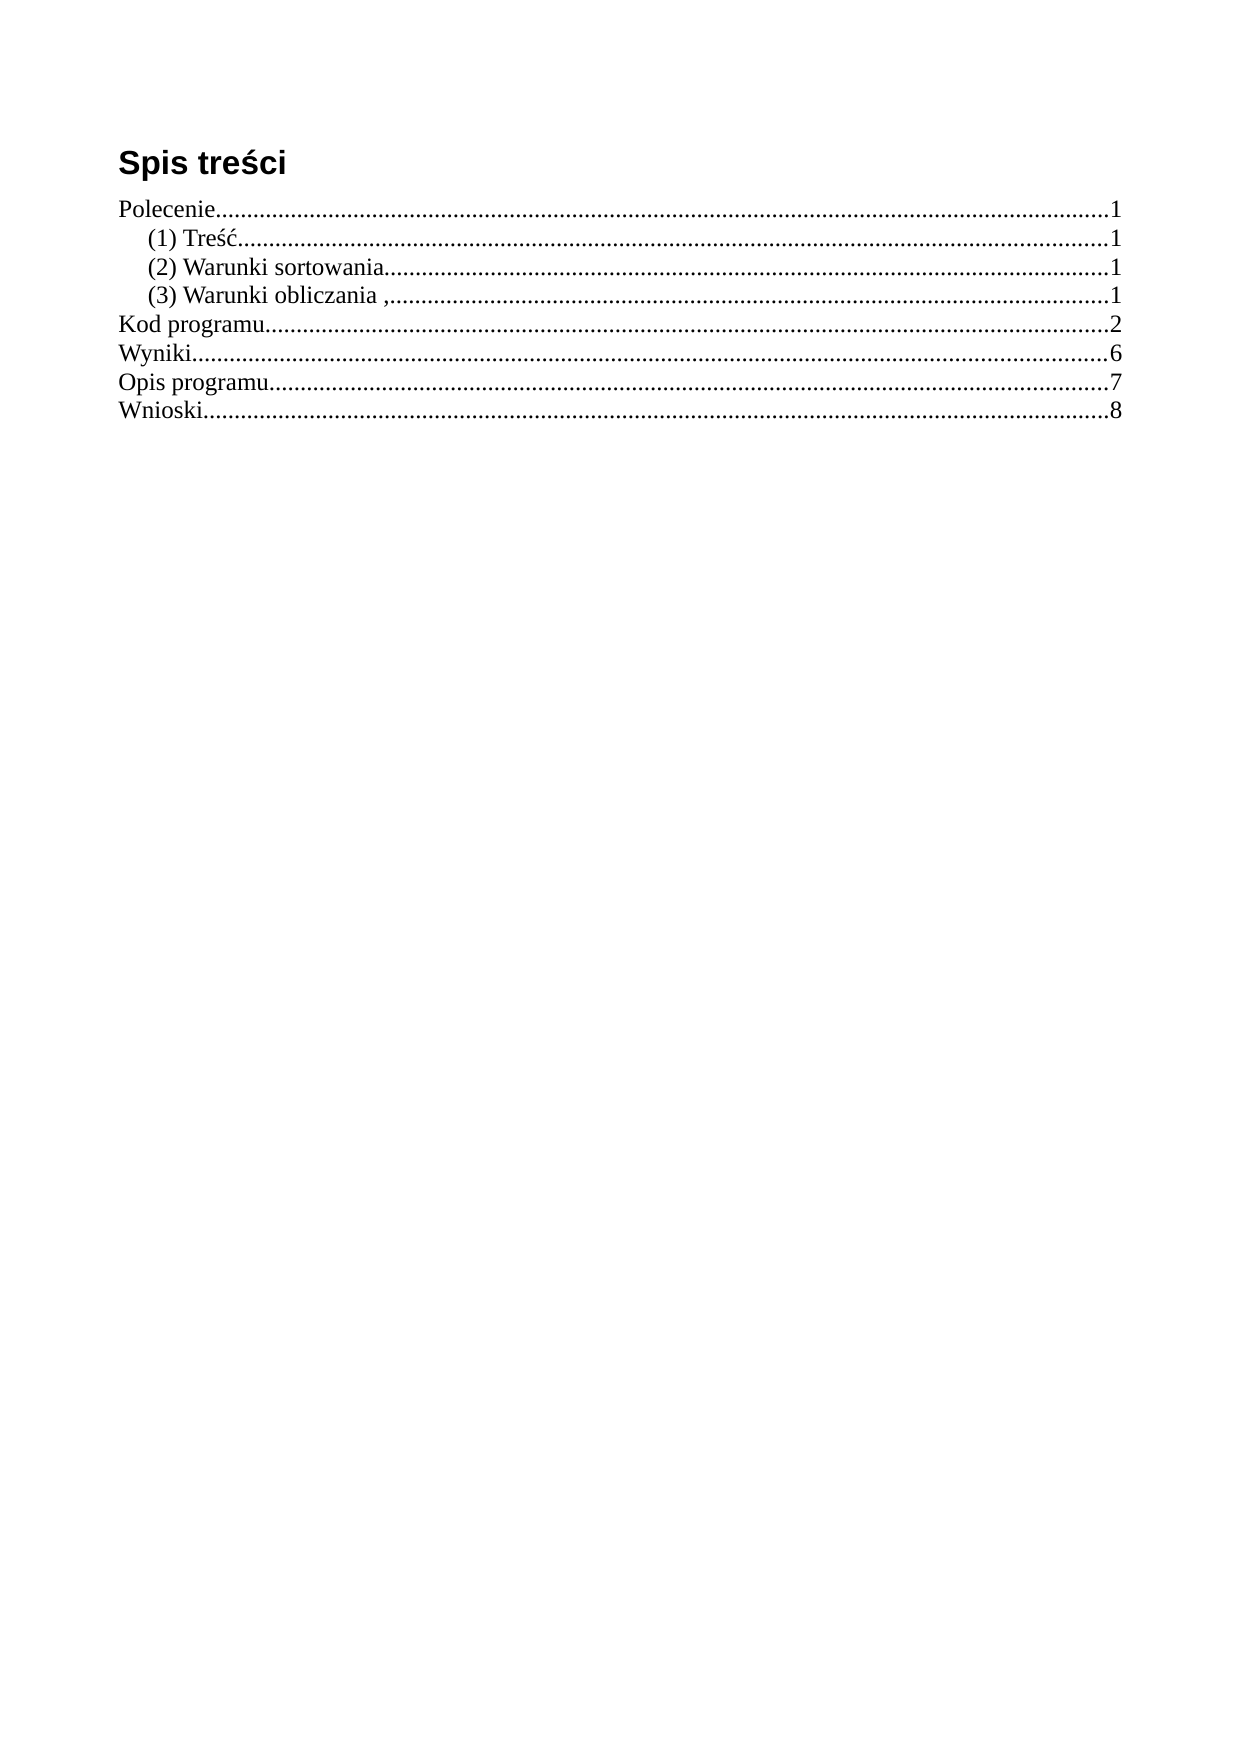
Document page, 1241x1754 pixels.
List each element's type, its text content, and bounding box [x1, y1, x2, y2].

subtitle Spis treści [118, 143, 1122, 182]
text (1) Treść 1 [148, 223, 1122, 252]
text (2) Warunki sortowania 1 [148, 252, 1122, 280]
text Kod programu 2 [118, 309, 1122, 338]
text Wnioski 8 [118, 395, 1122, 424]
text Polecenie 1 [118, 194, 1122, 223]
text Opis programu 7 [118, 367, 1122, 395]
text (3) Warunki obliczania , 1 [148, 280, 1122, 309]
text Wyniki 6 [118, 338, 1122, 367]
